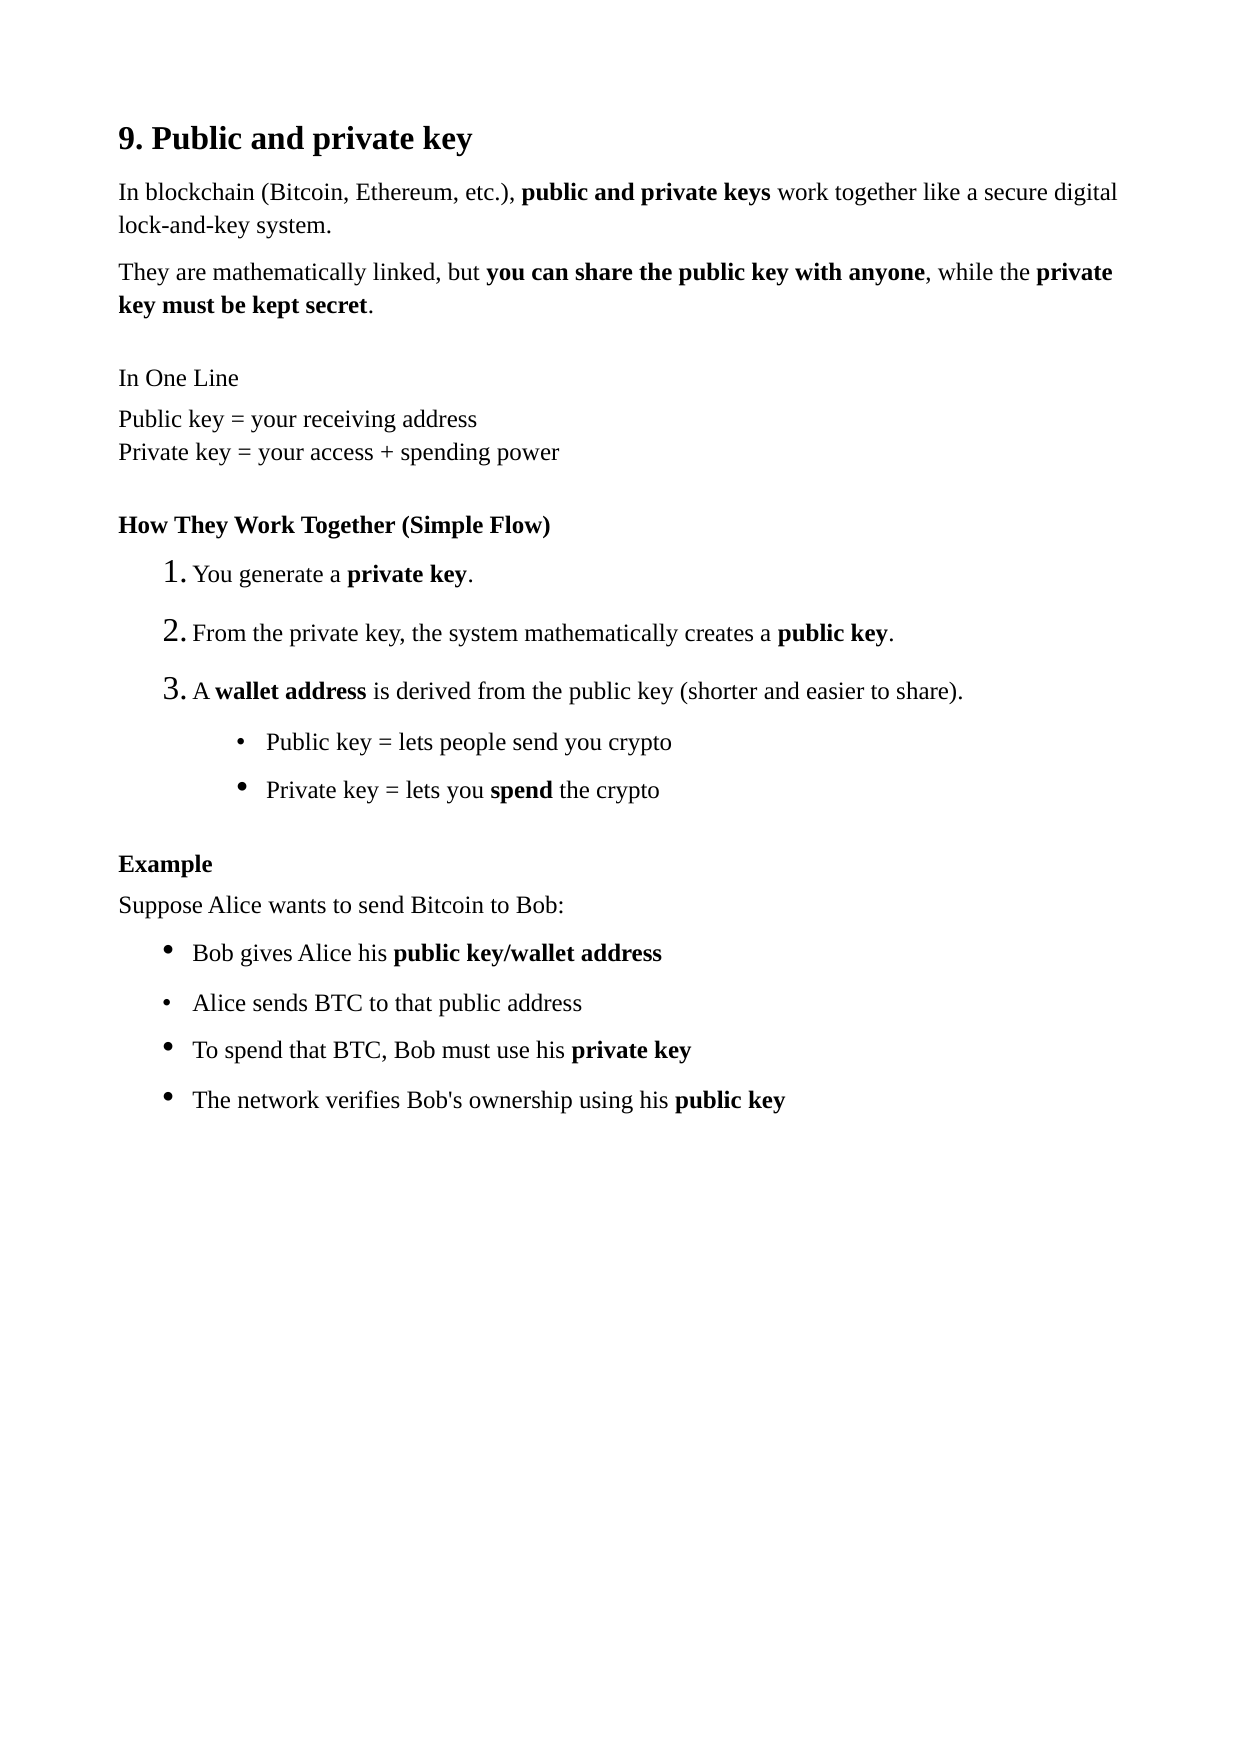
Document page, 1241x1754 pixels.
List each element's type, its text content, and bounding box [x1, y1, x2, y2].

list Bob gives Alice his public key/wallet address [162, 938, 1122, 969]
list Private key = lets you spend the crypto [236, 775, 1122, 805]
text Suppose Alice wants to send Bitcoin to Bob: [118, 891, 1122, 919]
text 9. Public and private key [118, 118, 1122, 156]
subtitle Example [118, 849, 1122, 878]
list To spend that BTC, Bob must use his private key [162, 1035, 1122, 1066]
list You generate a private key. [162, 551, 1122, 589]
list Public key = lets people send you crypto [236, 727, 1122, 756]
list From the private key, the system mathematically creates a public key. [162, 610, 1122, 648]
subtitle How They Work Together (Simple Flow) [118, 510, 1122, 539]
text Public key = your receiving address Private key = your access + spending power [118, 404, 1122, 466]
text They are mathematically linked, but you can share the public key with anyone, while the private key must be kept secret. [118, 257, 1122, 319]
list The network verifies Bob's ownership using his public key [162, 1085, 1122, 1115]
list Alice sends BTC to that public address [162, 988, 1122, 1016]
list A wallet address is derived from the public key (shorter and easier to share). [162, 668, 1122, 707]
text In blockchain (Bitcoin, Ethereum, etc.), public and private keys work together like a secure digital lock-and-key system. [118, 177, 1122, 238]
subtitle In One Line [118, 363, 1122, 392]
